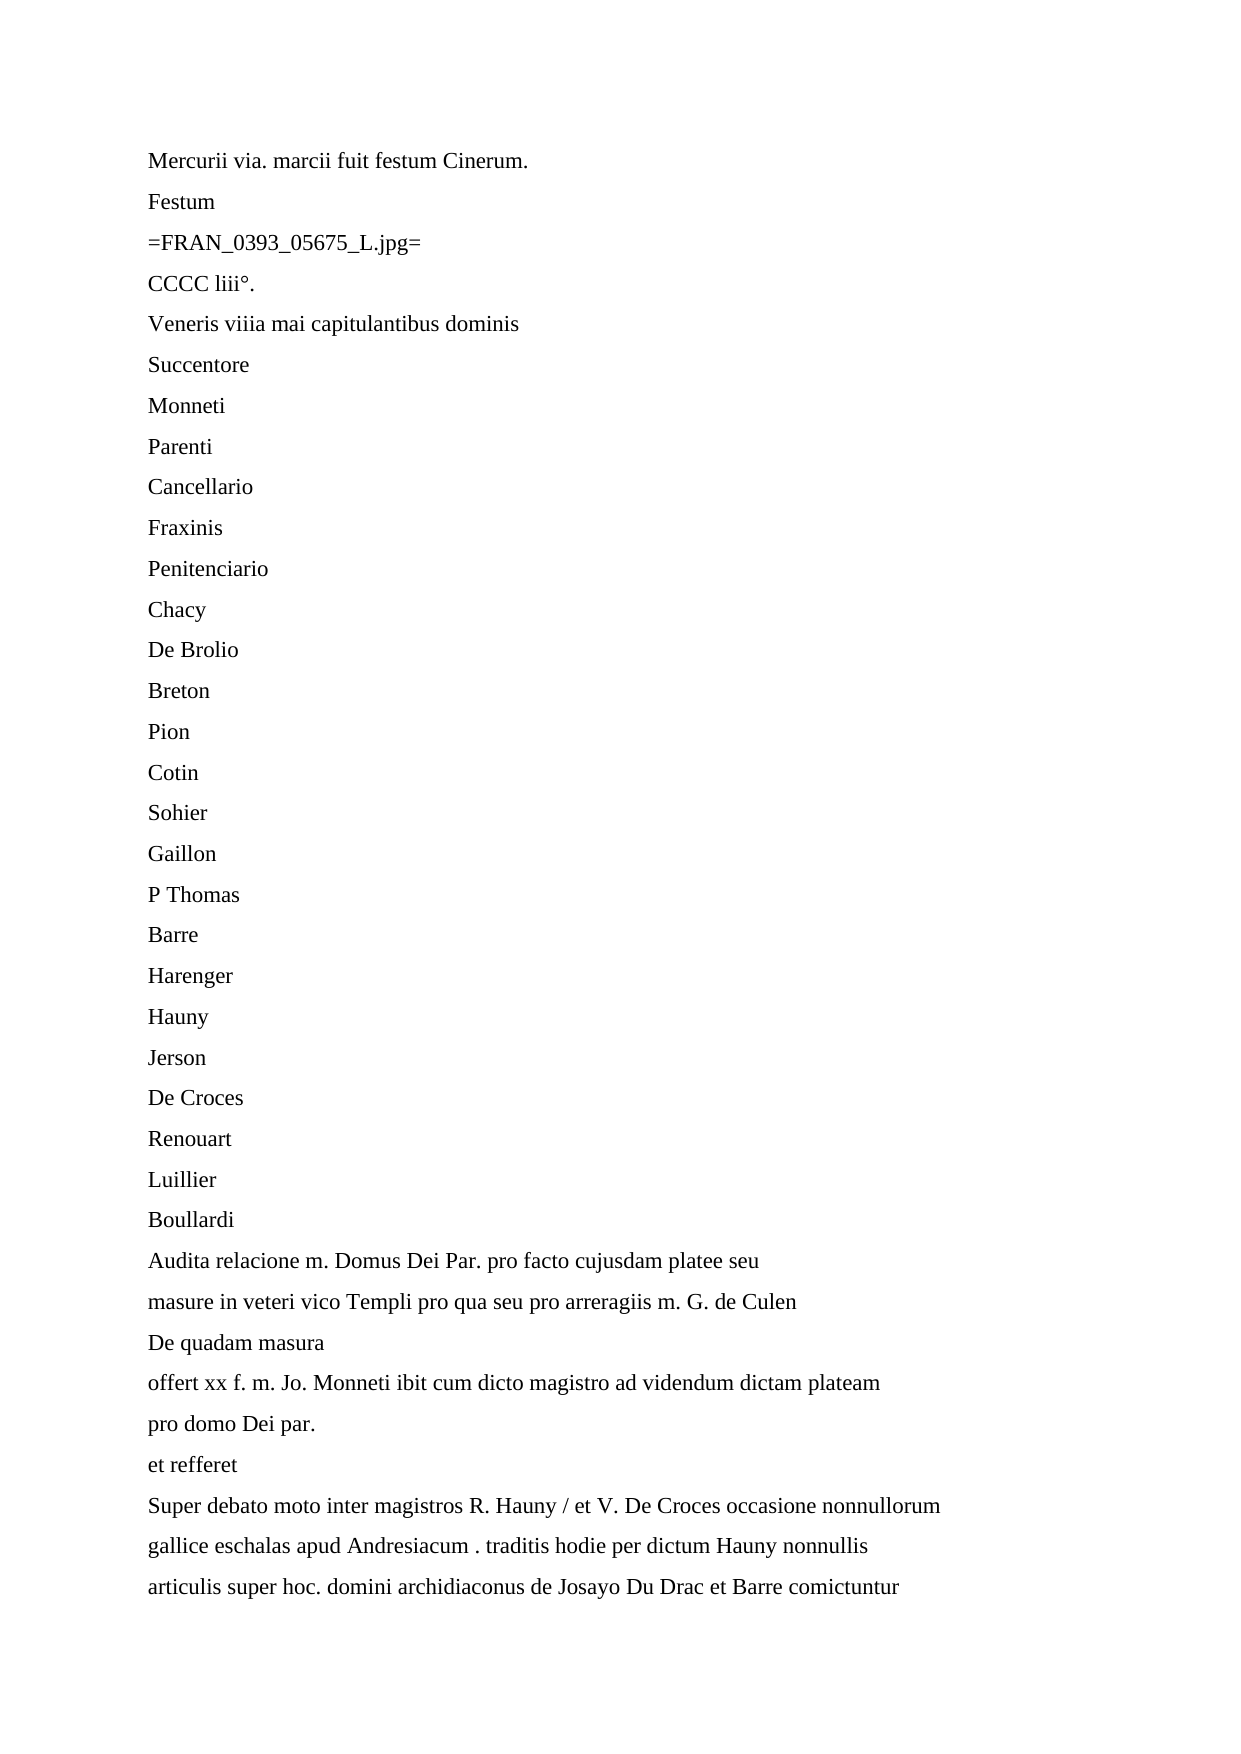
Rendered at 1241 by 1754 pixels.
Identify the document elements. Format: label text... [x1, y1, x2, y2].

text Mercurii via. marcii fuit festum Cinerum. [148, 148, 1093, 174]
text Hauny [148, 1003, 1093, 1029]
text pro domo Dei par. [148, 1410, 1093, 1437]
text Fraxinis [148, 514, 1093, 541]
text Monneti [148, 392, 1093, 418]
text Super debato moto inter magistros R. Hauny / et V. De Croces occasione nonnullorum [148, 1492, 1093, 1518]
text P Thomas [148, 881, 1093, 907]
text =FRAN_0393_05675_L.jpg= [148, 229, 1093, 255]
text gallice eschalas apud Andresiacum . traditis hodie per dictum Hauny nonnullis [148, 1532, 1093, 1559]
text Cancellario [148, 473, 1093, 500]
text Boullardi [148, 1207, 1093, 1233]
text Pion [148, 718, 1093, 744]
text Cotin [148, 758, 1093, 785]
text Sohier [148, 799, 1093, 826]
text CCCC liii°. [148, 270, 1093, 296]
text Succentore [148, 351, 1093, 378]
text Barre [148, 921, 1093, 948]
text Chacy [148, 596, 1093, 622]
text De quadam masura [148, 1329, 1093, 1355]
text et refferet [148, 1451, 1093, 1477]
text Festum [148, 188, 1093, 215]
text Veneris viiia mai capitulantibus dominis [148, 311, 1093, 337]
text De Brolio [148, 636, 1093, 663]
text Harenger [148, 962, 1093, 988]
text Penitenciario [148, 555, 1093, 581]
text Gaillon [148, 840, 1093, 866]
text masure in veteri vico Templi pro qua seu pro arreragiis m. G. de Culen [148, 1288, 1093, 1314]
text Parenti [148, 433, 1093, 459]
text Jerson [148, 1044, 1093, 1070]
text Renouart [148, 1125, 1093, 1151]
text offert xx f. m. Jo. Monneti ibit cum dicto magistro ad videndum dictam plateam [148, 1369, 1093, 1396]
text articulis super hoc. domini archidiaconus de Josayo Du Drac et Barre comictuntur [148, 1573, 1093, 1599]
text Breton [148, 677, 1093, 703]
text De Croces [148, 1084, 1093, 1111]
text Audita relacione m. Domus Dei Par. pro facto cujusdam platee seu [148, 1247, 1093, 1274]
text Luillier [148, 1166, 1093, 1192]
